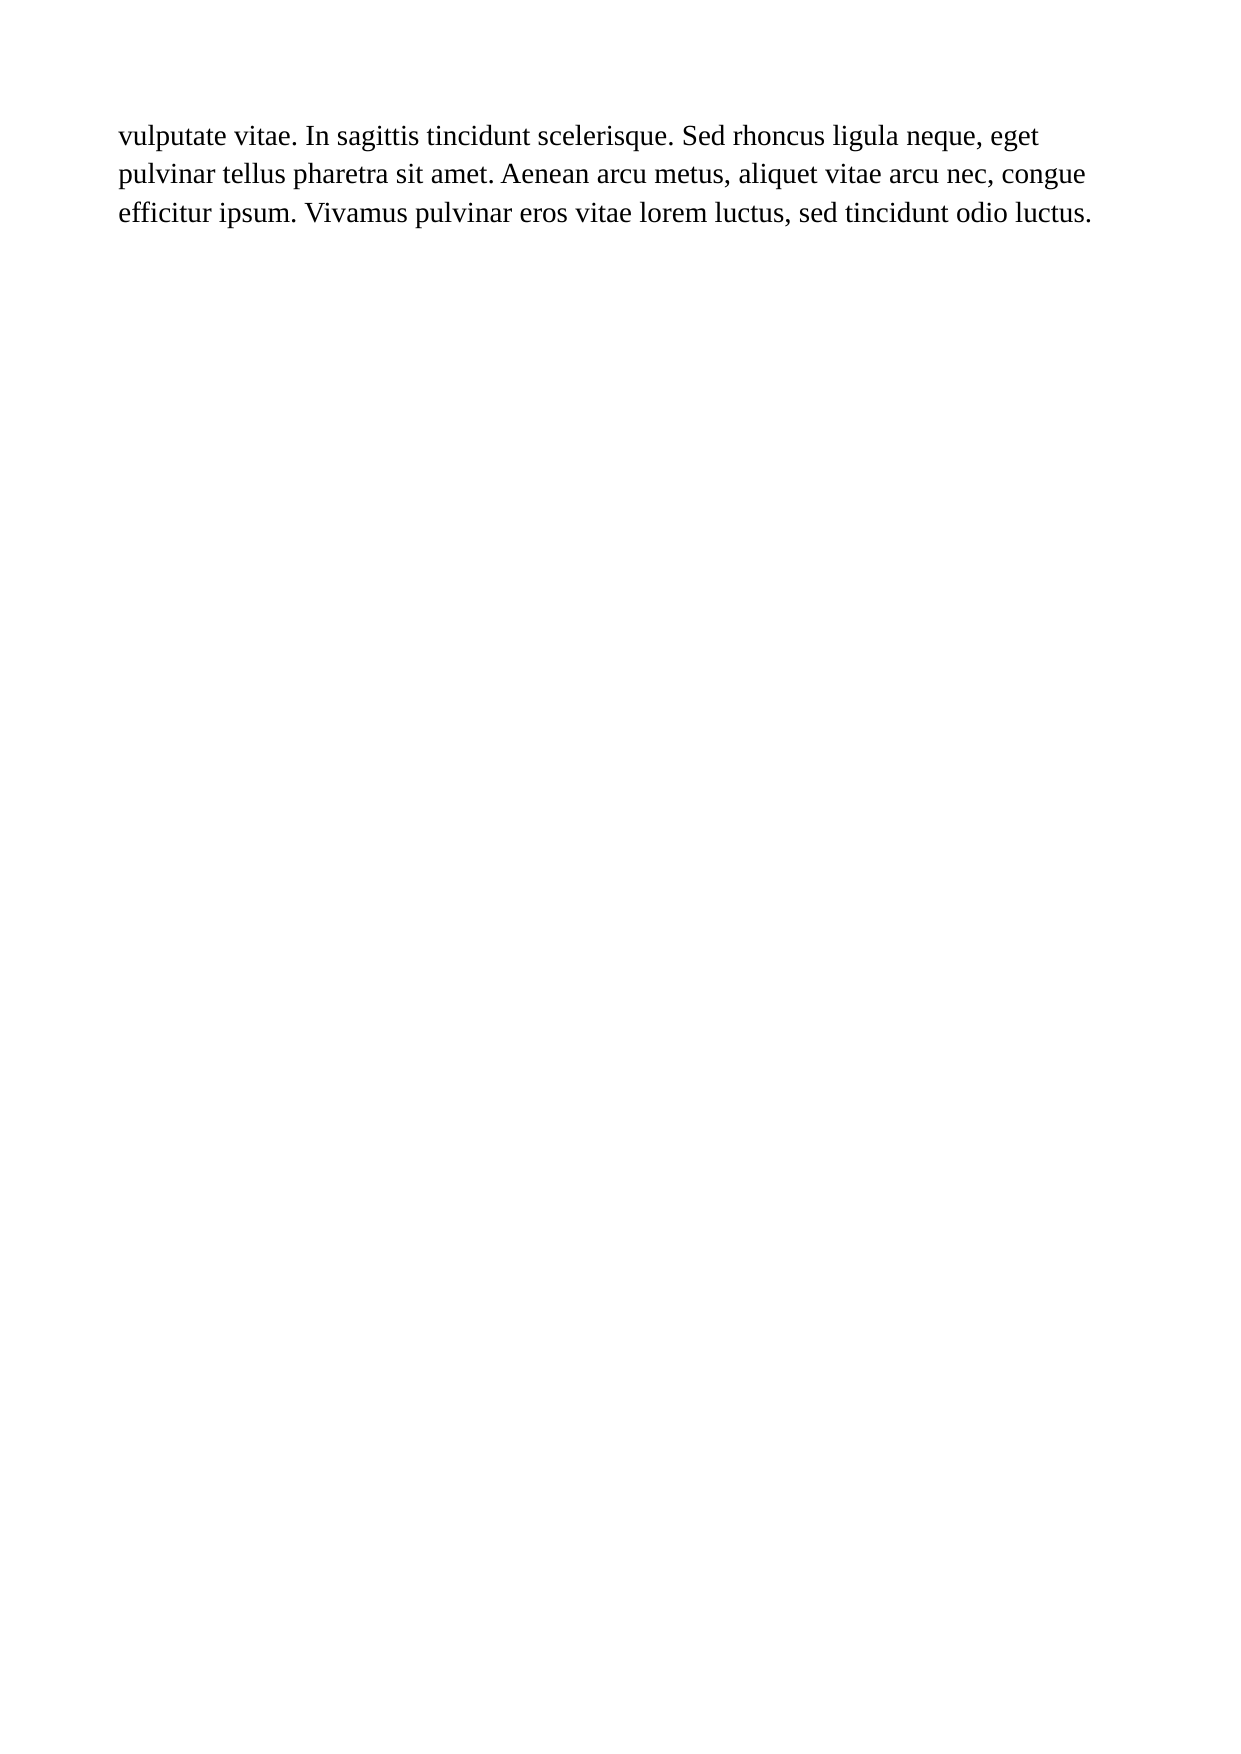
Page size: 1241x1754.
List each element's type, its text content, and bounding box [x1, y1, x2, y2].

text vulputate vitae. In sagittis tincidunt scelerisque. Sed rhoncus ligula neque, eget pulvinar tellus pharetra sit amet. Aenean arcu metus, aliquet vitae arcu nec, congue efficitur ipsum. Vivamus pulvinar eros vitae lorem luctus, sed tincidunt odio luctus. [118, 118, 1122, 229]
